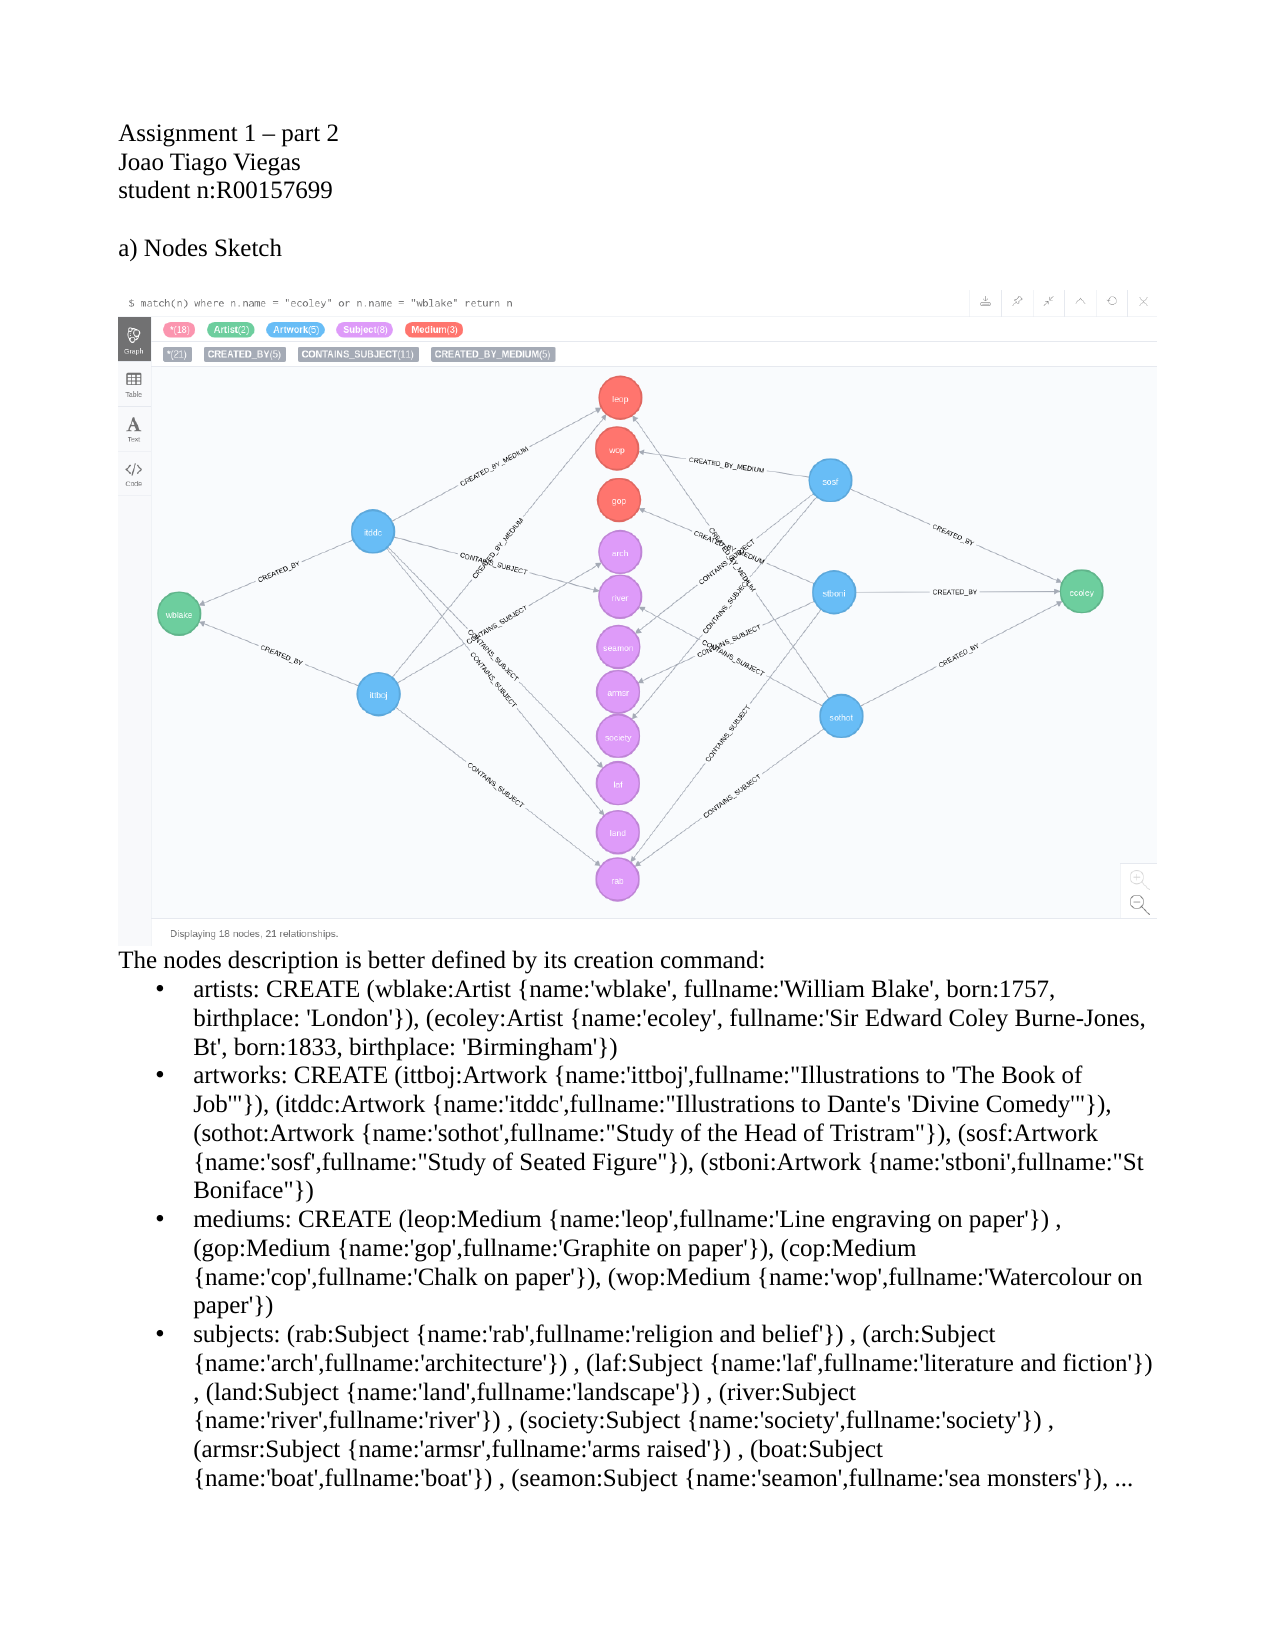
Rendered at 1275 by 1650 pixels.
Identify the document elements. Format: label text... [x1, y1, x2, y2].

list artworks: CREATE (ittboj:Artwork {name:'ittboj',fullname:"Illustrations to 'The Book of Job'"}), (itddc:Artwork {name:'itddc',fullname:"Illustrations to Dante's 'Divine Comedy'"}), (sothot:Artwork {name:'sothot',fullname:"Study of the Head of Tristram"}), (sosf:Artwork {name:'sosf',fullname:"Study of Seated Figure"}), (stboni:Artwork {name:'stboni',fullname:"St Boniface"}) [156, 1060, 1157, 1204]
text student n:R00157699 [118, 176, 1157, 204]
text a) Nodes Sketch [118, 233, 1157, 262]
list mediums: CREATE (leop:Medium {name:'leop',fullname:'Line engraving on paper'}) , (gop:Medium {name:'gop',fullname:'Graphite on paper'}), (cop:Medium {name:'cop',fullname:'Chalk on paper'}), (wop:Medium {name:'wop',fullname:'Watercolour on paper'}) [156, 1204, 1157, 1319]
text Assignment 1 – part 2 [118, 118, 1157, 147]
text Joao Tiago Viegas [118, 147, 1157, 176]
text The nodes description is better defined by its creation command: [118, 946, 1157, 974]
list artists: CREATE (wblake:Artist {name:'wblake', fullname:'William Blake', born:1757, birthplace: 'London'}), (ecoley:Artist {name:'ecoley', fullname:'Sir Edward Coley Burne-Jones, Bt', born:1833, birthplace: 'Birmingham'}) [156, 974, 1157, 1060]
picture [118, 290, 1157, 946]
list subjects: (rab:Subject {name:'rab',fullname:'religion and belief'}) , (arch:Subject {name:'arch',fullname:'architecture'}) , (laf:Subject {name:'laf',fullname:'literature and fiction'}) , (land:Subject {name:'land',fullname:'landscape'}) , (river:Subject {name:'river',fullname:'river'}) , (society:Subject {name:'society',fullname:'society'}) , (armsr:Subject {name:'armsr',fullname:'arms raised'}) , (boat:Subject {name:'boat',fullname:'boat'}) , (seamon:Subject {name:'seamon',fullname:'sea monsters'}), ... [156, 1319, 1157, 1492]
